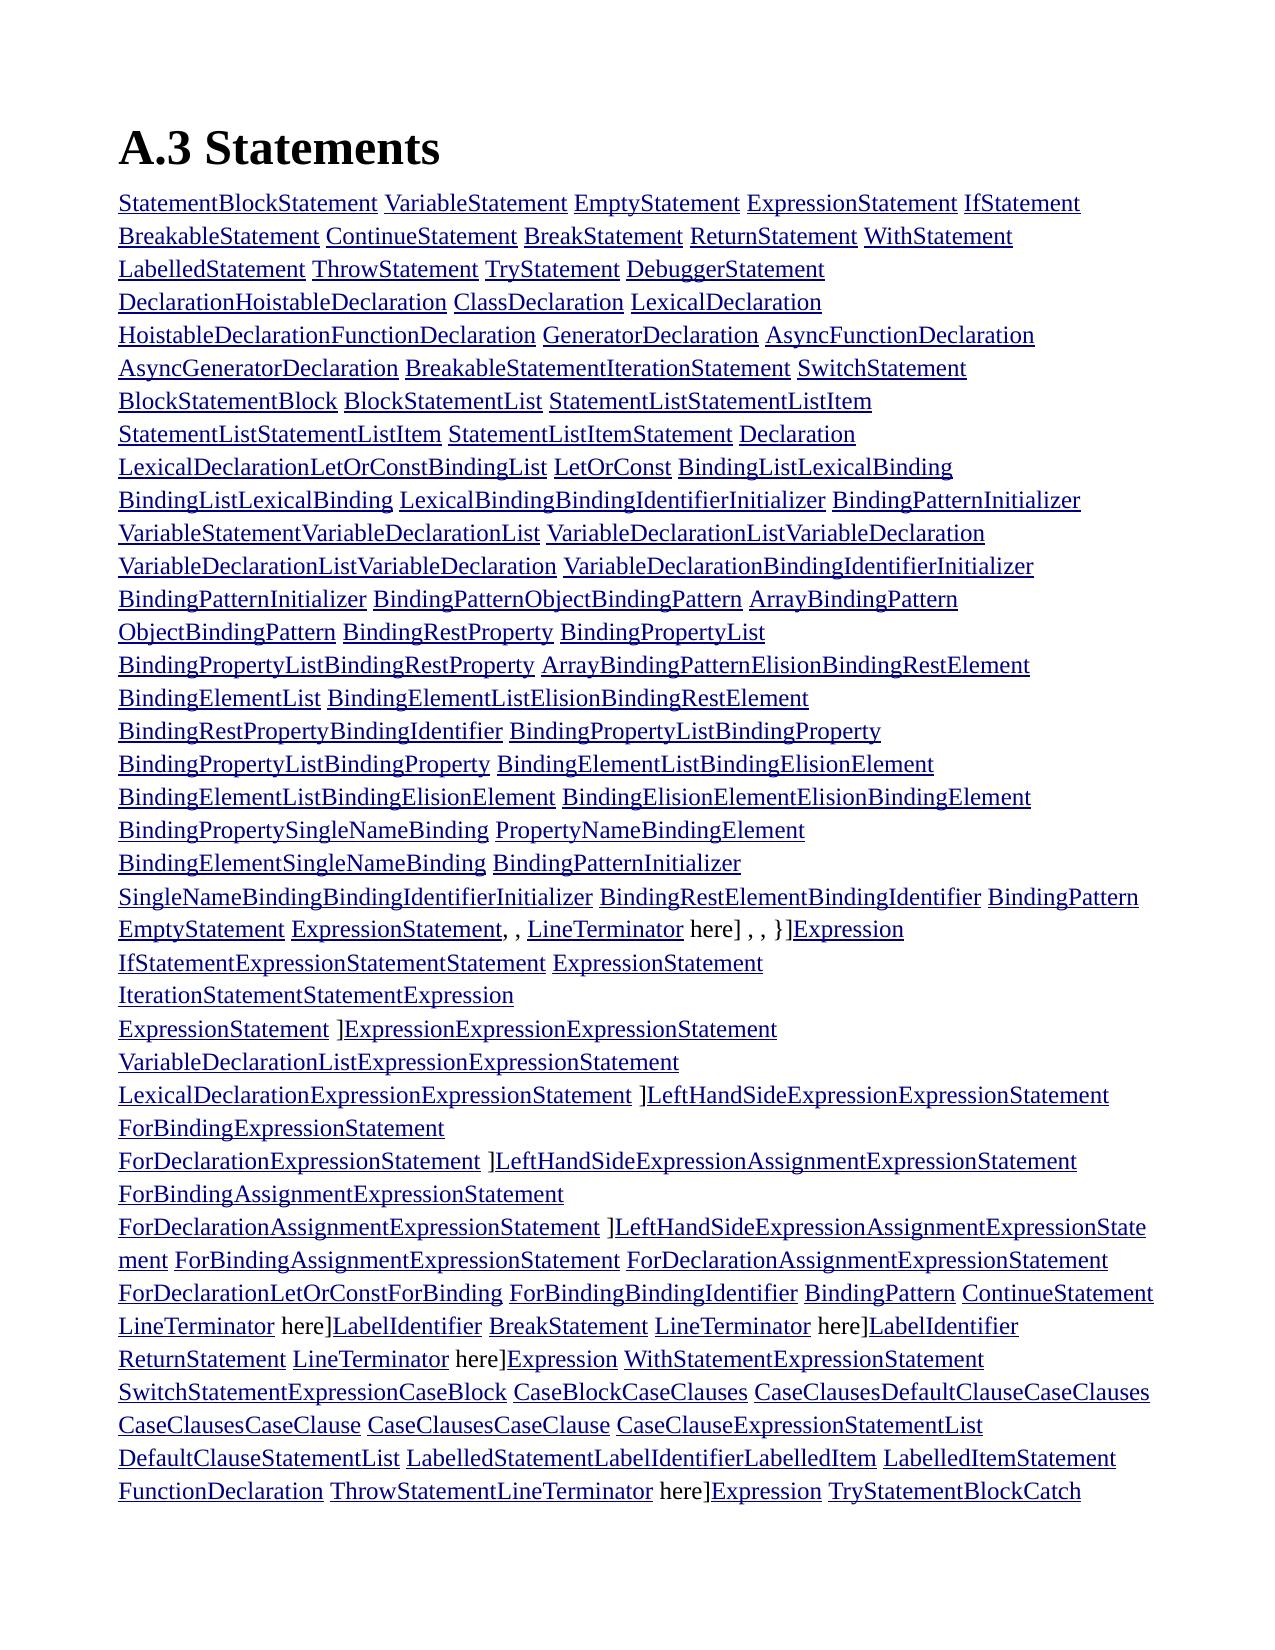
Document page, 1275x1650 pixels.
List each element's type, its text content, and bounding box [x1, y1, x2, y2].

subtitle A.3 Statements [118, 118, 1157, 176]
text StatementBlockStatement VariableStatement EmptyStatement ExpressionStatement IfStatement BreakableStatement ContinueStatement BreakStatement ReturnStatement WithStatement LabelledStatement ThrowStatement TryStatement DebuggerStatement DeclarationHoistableDeclaration ClassDeclaration LexicalDeclaration HoistableDeclarationFunctionDeclaration GeneratorDeclaration AsyncFunctionDeclaration AsyncGeneratorDeclaration BreakableStatementIterationStatement SwitchStatement BlockStatementBlock BlockStatementList StatementListStatementListItem StatementListStatementListItem StatementListItemStatement Declaration LexicalDeclarationLetOrConstBindingList LetOrConst BindingListLexicalBinding BindingListLexicalBinding LexicalBindingBindingIdentifierInitializer BindingPatternInitializer VariableStatementVariableDeclarationList VariableDeclarationListVariableDeclaration VariableDeclarationListVariableDeclaration VariableDeclarationBindingIdentifierInitializer BindingPatternInitializer BindingPatternObjectBindingPattern ArrayBindingPattern ObjectBindingPattern BindingRestProperty BindingPropertyList BindingPropertyListBindingRestProperty ArrayBindingPatternElisionBindingRestElement BindingElementList BindingElementListElisionBindingRestElement BindingRestPropertyBindingIdentifier BindingPropertyListBindingProperty BindingPropertyListBindingProperty BindingElementListBindingElisionElement BindingElementListBindingElisionElement BindingElisionElementElisionBindingElement BindingPropertySingleNameBinding PropertyNameBindingElement BindingElementSingleNameBinding BindingPatternInitializer SingleNameBindingBindingIdentifierInitializer BindingRestElementBindingIdentifier BindingPattern EmptyStatement ExpressionStatement, , LineTerminator here] , , }]Expression IfStatementExpressionStatementStatement ExpressionStatement IterationStatementStatementExpression ExpressionStatement ]ExpressionExpressionExpressionStatement VariableDeclarationListExpressionExpressionStatement LexicalDeclarationExpressionExpressionStatement ]LeftHandSideExpressionExpressionStatement ForBindingExpressionStatement ForDeclarationExpressionStatement ]LeftHandSideExpressionAssignmentExpressionStatement ForBindingAssignmentExpressionStatement ForDeclarationAssignmentExpressionStatement ]LeftHandSideExpressionAssignmentExpressionStatement ForBindingAssignmentExpressionStatement ForDeclarationAssignmentExpressionStatement ForDeclarationLetOrConstForBinding ForBindingBindingIdentifier BindingPattern ContinueStatement LineTerminator here]LabelIdentifier BreakStatement LineTerminator here]LabelIdentifier ReturnStatement LineTerminator here]Expression WithStatementExpressionStatement SwitchStatementExpressionCaseBlock CaseBlockCaseClauses CaseClausesDefaultClauseCaseClauses CaseClausesCaseClause CaseClausesCaseClause CaseClauseExpressionStatementList DefaultClauseStatementList LabelledStatementLabelIdentifierLabelledItem LabelledItemStatement FunctionDeclaration ThrowStatementLineTerminator here]Expression TryStatementBlockCatch [118, 188, 1157, 1505]
